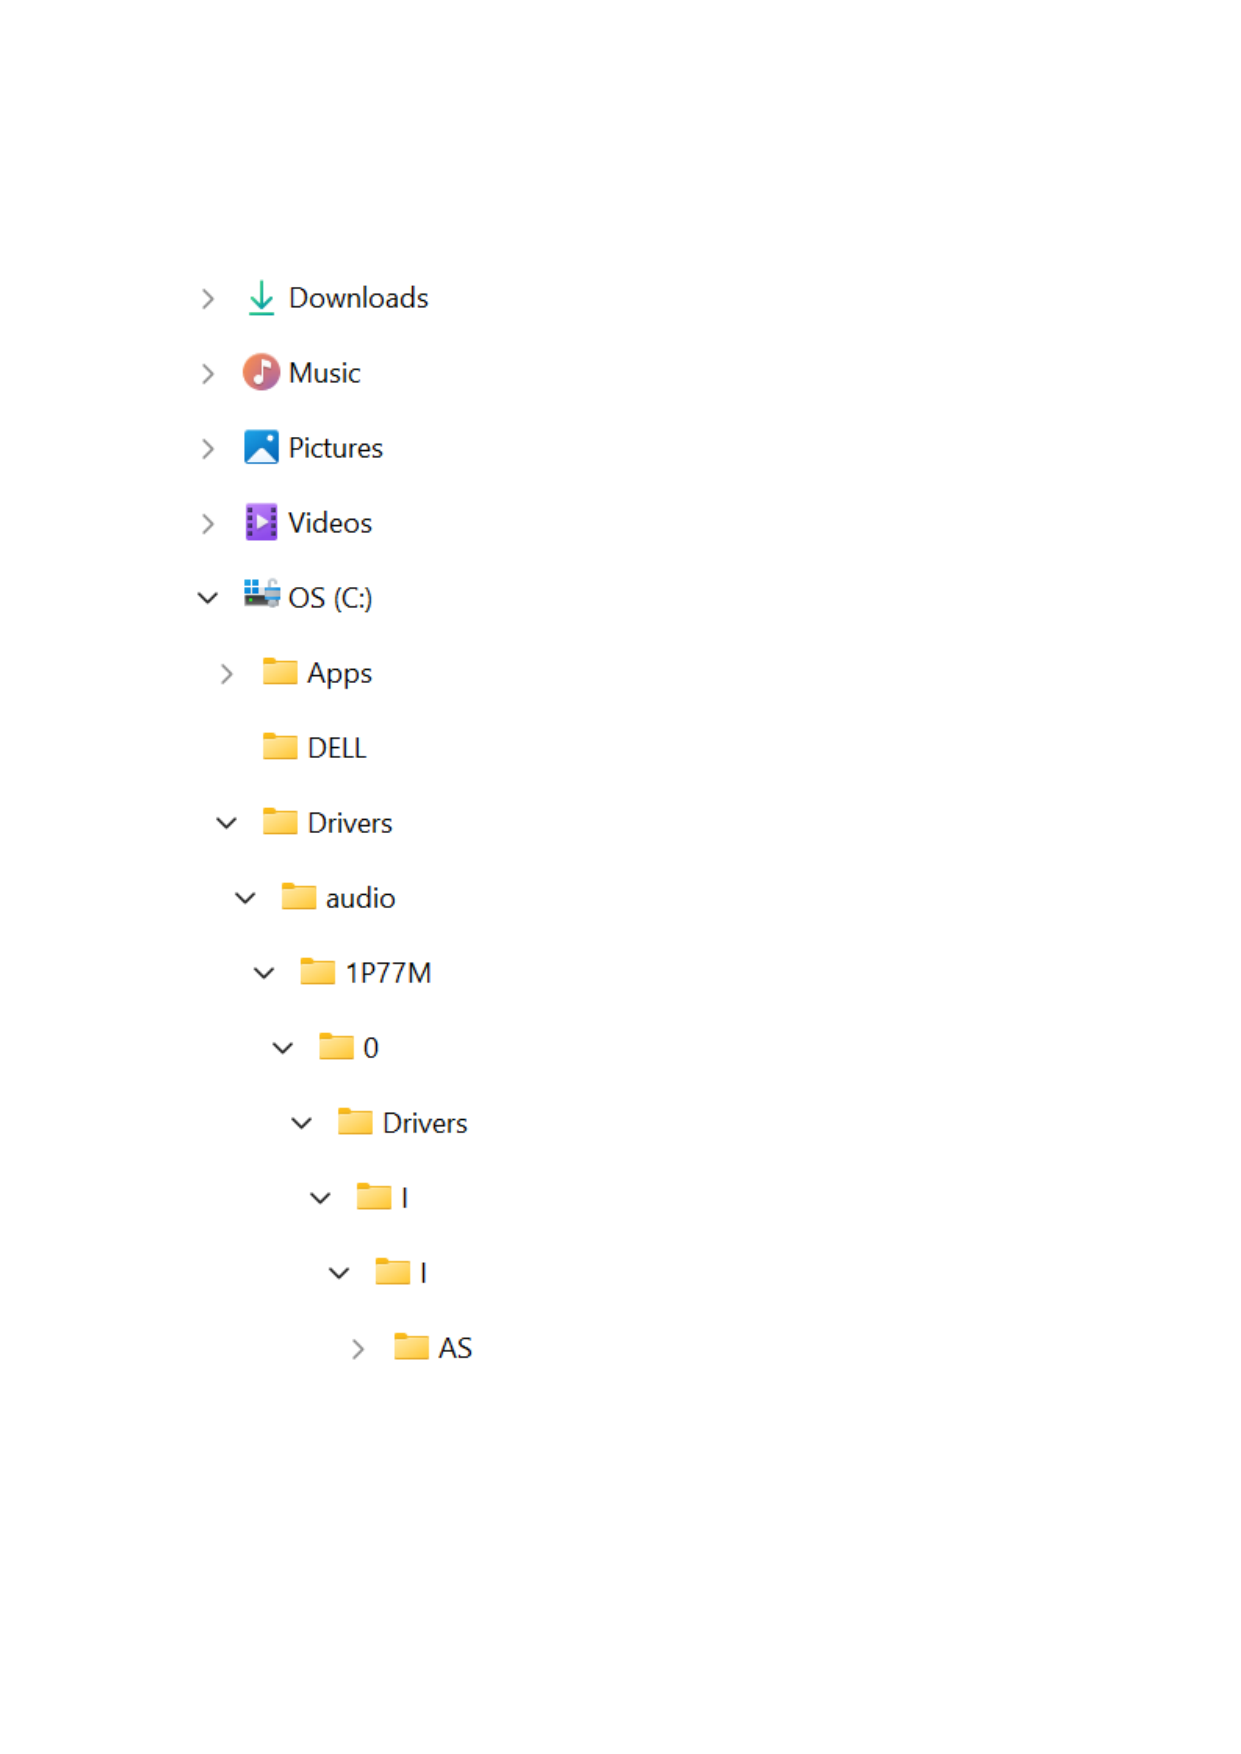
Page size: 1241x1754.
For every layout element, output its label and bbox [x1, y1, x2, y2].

picture [154, 250, 1086, 1391]
